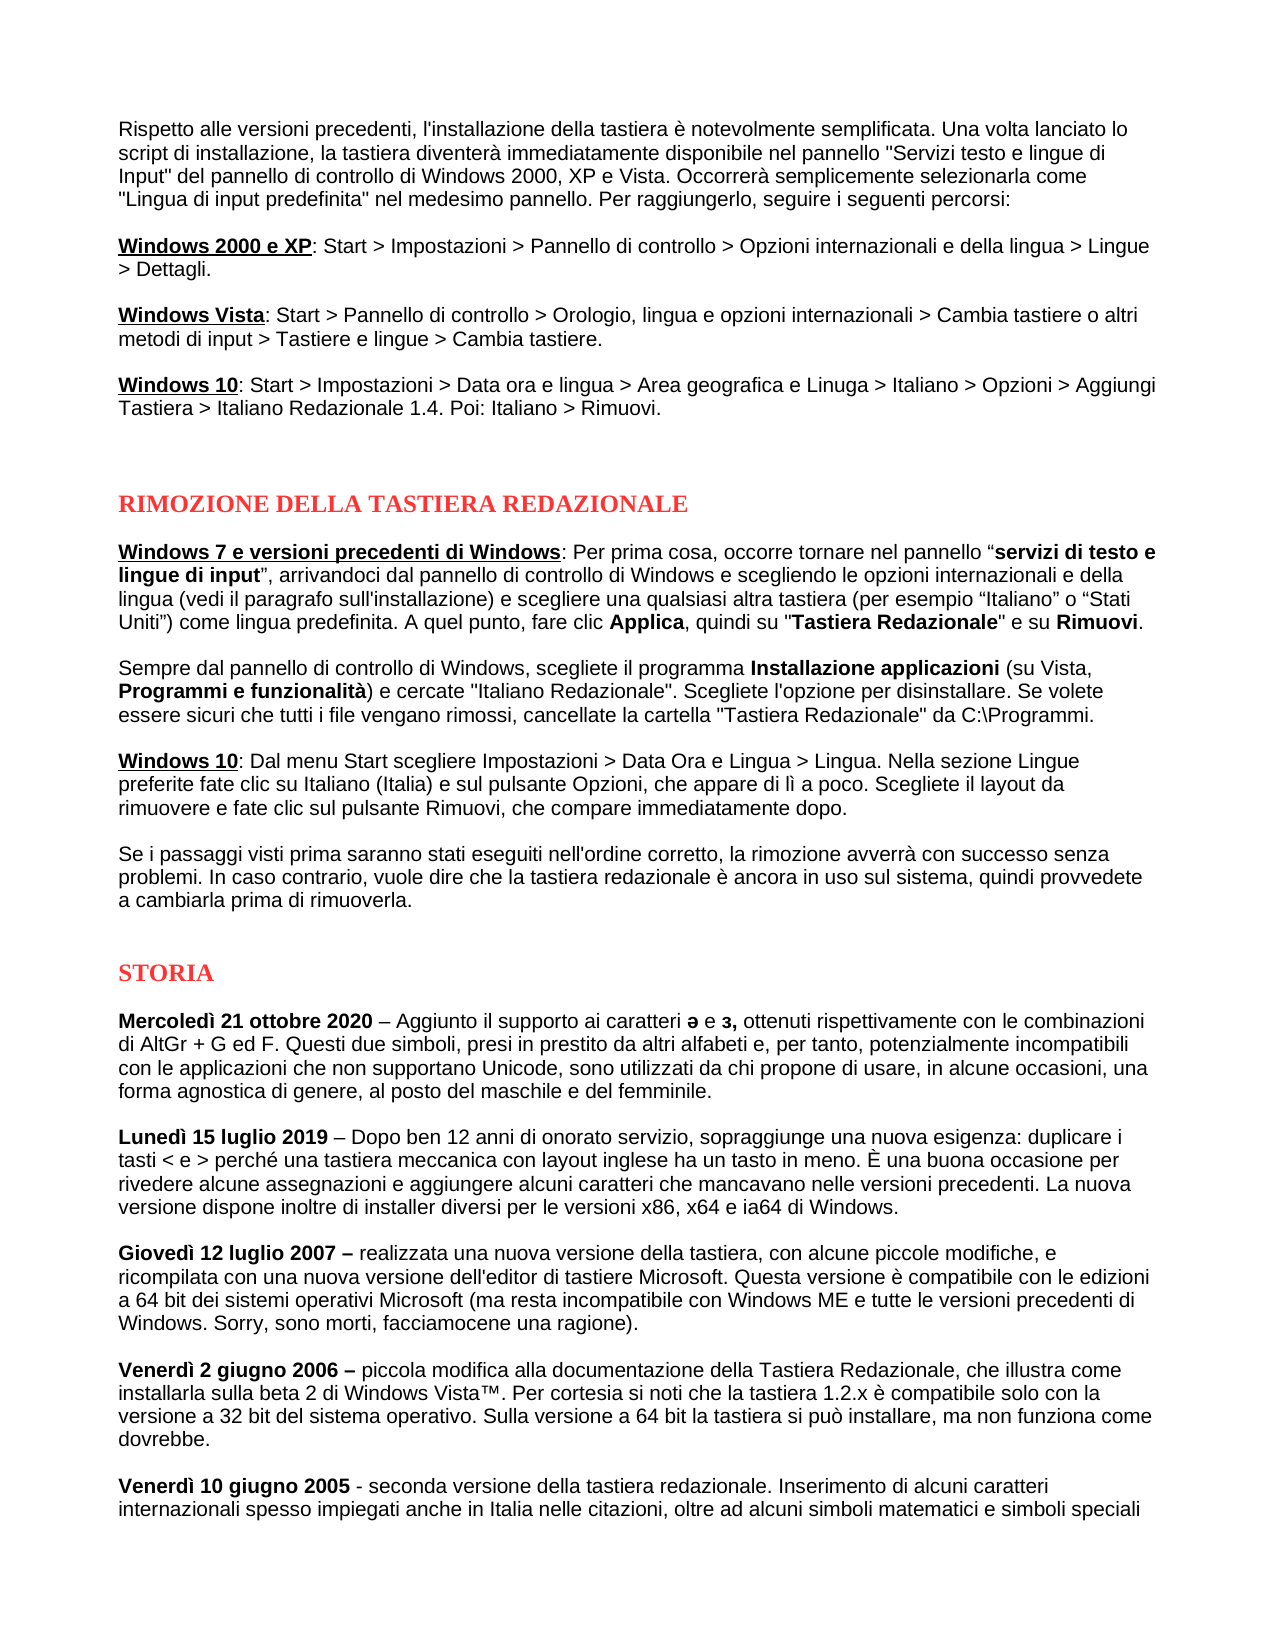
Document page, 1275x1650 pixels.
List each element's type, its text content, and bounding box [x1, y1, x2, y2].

text RIMOZIONE DELLA TASTIERA REDAZIONALE [118, 490, 1157, 517]
text Venerdì 2 giugno 2006 – piccola modifica alla documentazione della Tastiera Redazionale, che illustra come installarla sulla beta 2 di Windows Vista™. Per cortesia si noti che la tastiera 1.2.x è compatibile solo con la versione a 32 bit del sistema operativo. Sulla versione a 64 bit la tastiera si può installare, ma non funziona come dovrebbe. [118, 1358, 1157, 1451]
text Mercoledì 21 ottobre 2020 – Aggiunto il supporto ai caratteri ǝ e з, ottenuti rispettivamente con le combinazioni di AltGr + G ed F. Questi due simboli, presi in prestito da altri alfabeti e, per tanto, potenzialmente incompatibili con le applicazioni che non supportano Unicode, sono utilizzati da chi propone di usare, in alcune occasioni, una forma agnostica di genere, al posto del maschile e del femminile. [118, 1010, 1157, 1103]
text Venerdì 10 giugno 2005 - seconda versione della tastiera redazionale. Inserimento di alcuni caratteri internazionali spesso impiegati anche in Italia nelle citazioni, oltre ad alcuni simboli matematici e simboli speciali [118, 1474, 1157, 1521]
text Windows 10: Dal menu Start scegliere Impostazioni > Data Ora e Lingua > Lingua. Nella sezione Lingue preferite fate clic su Italiano (Italia) e sul pulsante Opzioni, che appare di lì a poco. Scegliete il layout da rimuovere e fate clic sul pulsante Rimuovi, che compare immediatamente dopo. [118, 750, 1157, 819]
text Windows 10: Start > Impostazioni > Data ora e lingua > Area geografica e Linuga > Italiano > Opzioni > Aggiungi Tastiera > Italiano Redazionale 1.4. Poi: Italiano > Rimuovi. [118, 374, 1157, 420]
text Rispetto alle versioni precedenti, l'installazione della tastiera è notevolmente semplificata. Una volta lanciato lo script di installazione, la tastiera diventerà immediatamente disponibile nel pannello "Servizi testo e lingue di Input" del pannello di controllo di Windows 2000, XP e Vista. Occorrerà semplicemente selezionarla come "Lingua di input predefinita" nel medesimo pannello. Per raggiungerlo, seguire i seguenti percorsi: [118, 118, 1157, 211]
text Windows 2000 e XP: Start > Impostazioni > Pannello di controllo > Opzioni internazionali e della lingua > Lingue > Dettagli. [118, 234, 1157, 281]
text Sempre dal pannello di controllo di Windows, scegliete il programma Installazione applicazioni (su Vista, Programmi e funzionalità) e cercate "Italiano Redazionale". Scegliete l'opzione per disinstallare. Se volete essere sicuri che tutti i file vengano rimossi, cancellate la cartella "Tastiera Redazionale" da C:\Programmi. [118, 657, 1157, 727]
text STORIA [118, 959, 1157, 987]
text Giovedì 12 luglio 2007 – realizzata una nuova versione della tastiera, con alcune piccole modifiche, e ricompilata con una nuova versione dell'editor di tastiere Microsoft. Questa versione è compatibile con le edizioni a 64 bit dei sistemi operativi Microsoft (ma resta incompatibile con Windows ME e tutte le versioni precedenti di Windows. Sorry, sono morti, facciamocene una ragione). [118, 1242, 1157, 1335]
text Lunedì 15 luglio 2019 – Dopo ben 12 anni di onorato servizio, sopraggiunge una nuova esigenza: duplicare i tasti < e > perché una tastiera meccanica con layout inglese ha un tasto in meno. È una buona occasione per rivedere alcune assegnazioni e aggiungere alcuni caratteri che mancavano nelle versioni precedenti. La nuova versione dispone inoltre di installer diversi per le versioni x86, x64 e ia64 di Windows. [118, 1126, 1157, 1219]
text Windows Vista: Start > Pannello di controllo > Orologio, lingua e opzioni internazionali > Cambia tastiere o altri metodi di input > Tastiere e lingue > Cambia tastiere. [118, 304, 1157, 350]
text Se i passaggi visti prima saranno stati eseguiti nell'ordine corretto, la rimozione avverrà con successo senza problemi. In caso contrario, vuole dire che la tastiera redazionale è ancora in uso sul sistema, quindi provvedete a cambiarla prima di rimuoverla. [118, 843, 1157, 912]
text Windows 7 e versioni precedenti di Windows: Per prima cosa, occorre tornare nel pannello “servizi di testo e lingue di input”, arrivandoci dal pannello di controllo di Windows e scegliendo le opzioni internazionali e della lingua (vedi il paragrafo sull'installazione) e scegliere una qualsiasi altra tastiera (per esempio “Italiano” o “Stati Uniti”) come lingua predefinita. A quel punto, fare clic Applica, quindi su "Tastiera Redazionale" e su Rimuovi. [118, 541, 1157, 634]
